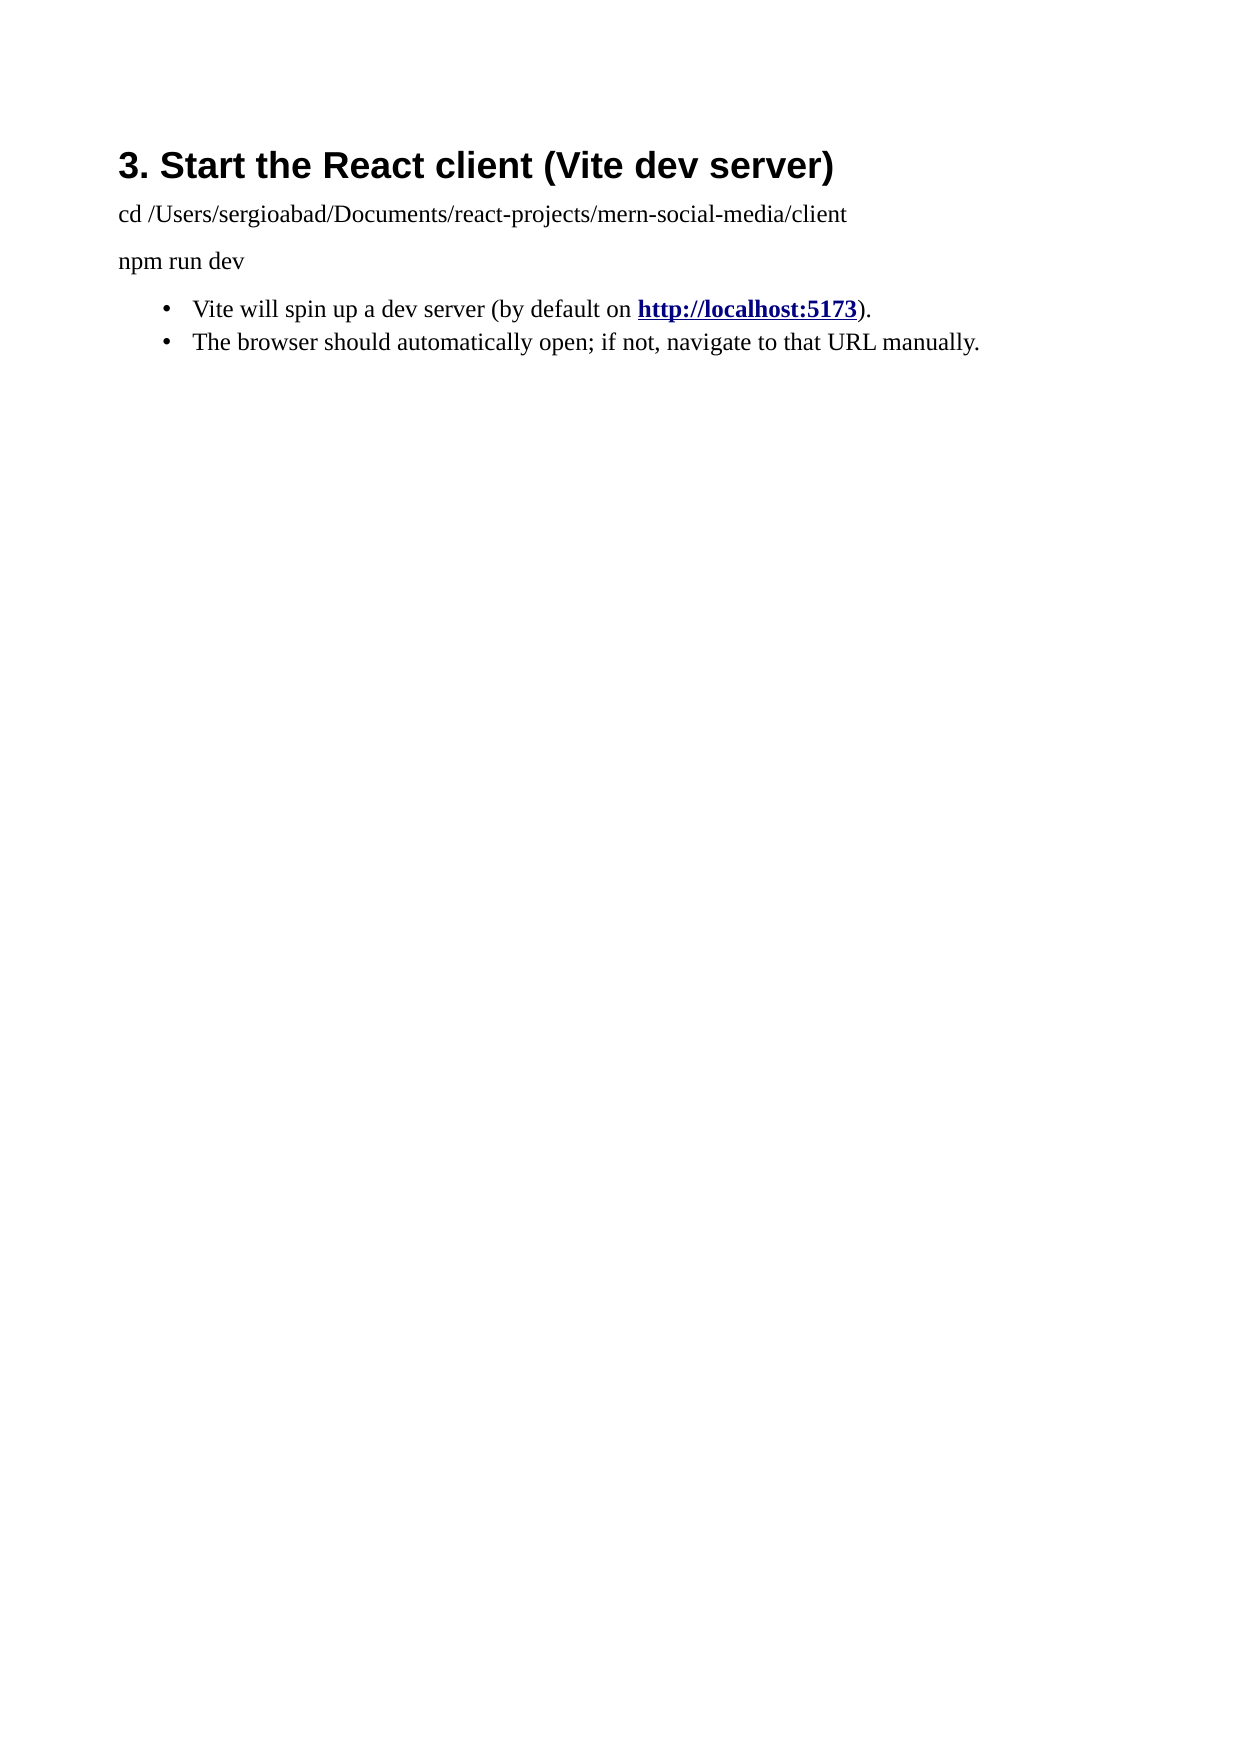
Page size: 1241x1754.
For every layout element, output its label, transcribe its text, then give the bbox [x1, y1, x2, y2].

text npm run dev [118, 246, 1122, 275]
subtitle 3️. Start the React client (Vite dev server) [118, 143, 1122, 186]
list The browser should automatically open; if not, navigate to that URL manually. [162, 327, 1122, 356]
text cd /Users/sergioabad/Documents/react-projects/mern-social-media/client [118, 199, 1122, 227]
list Vite will spin up a dev server (by default on http://localhost:5173). [162, 294, 1122, 323]
